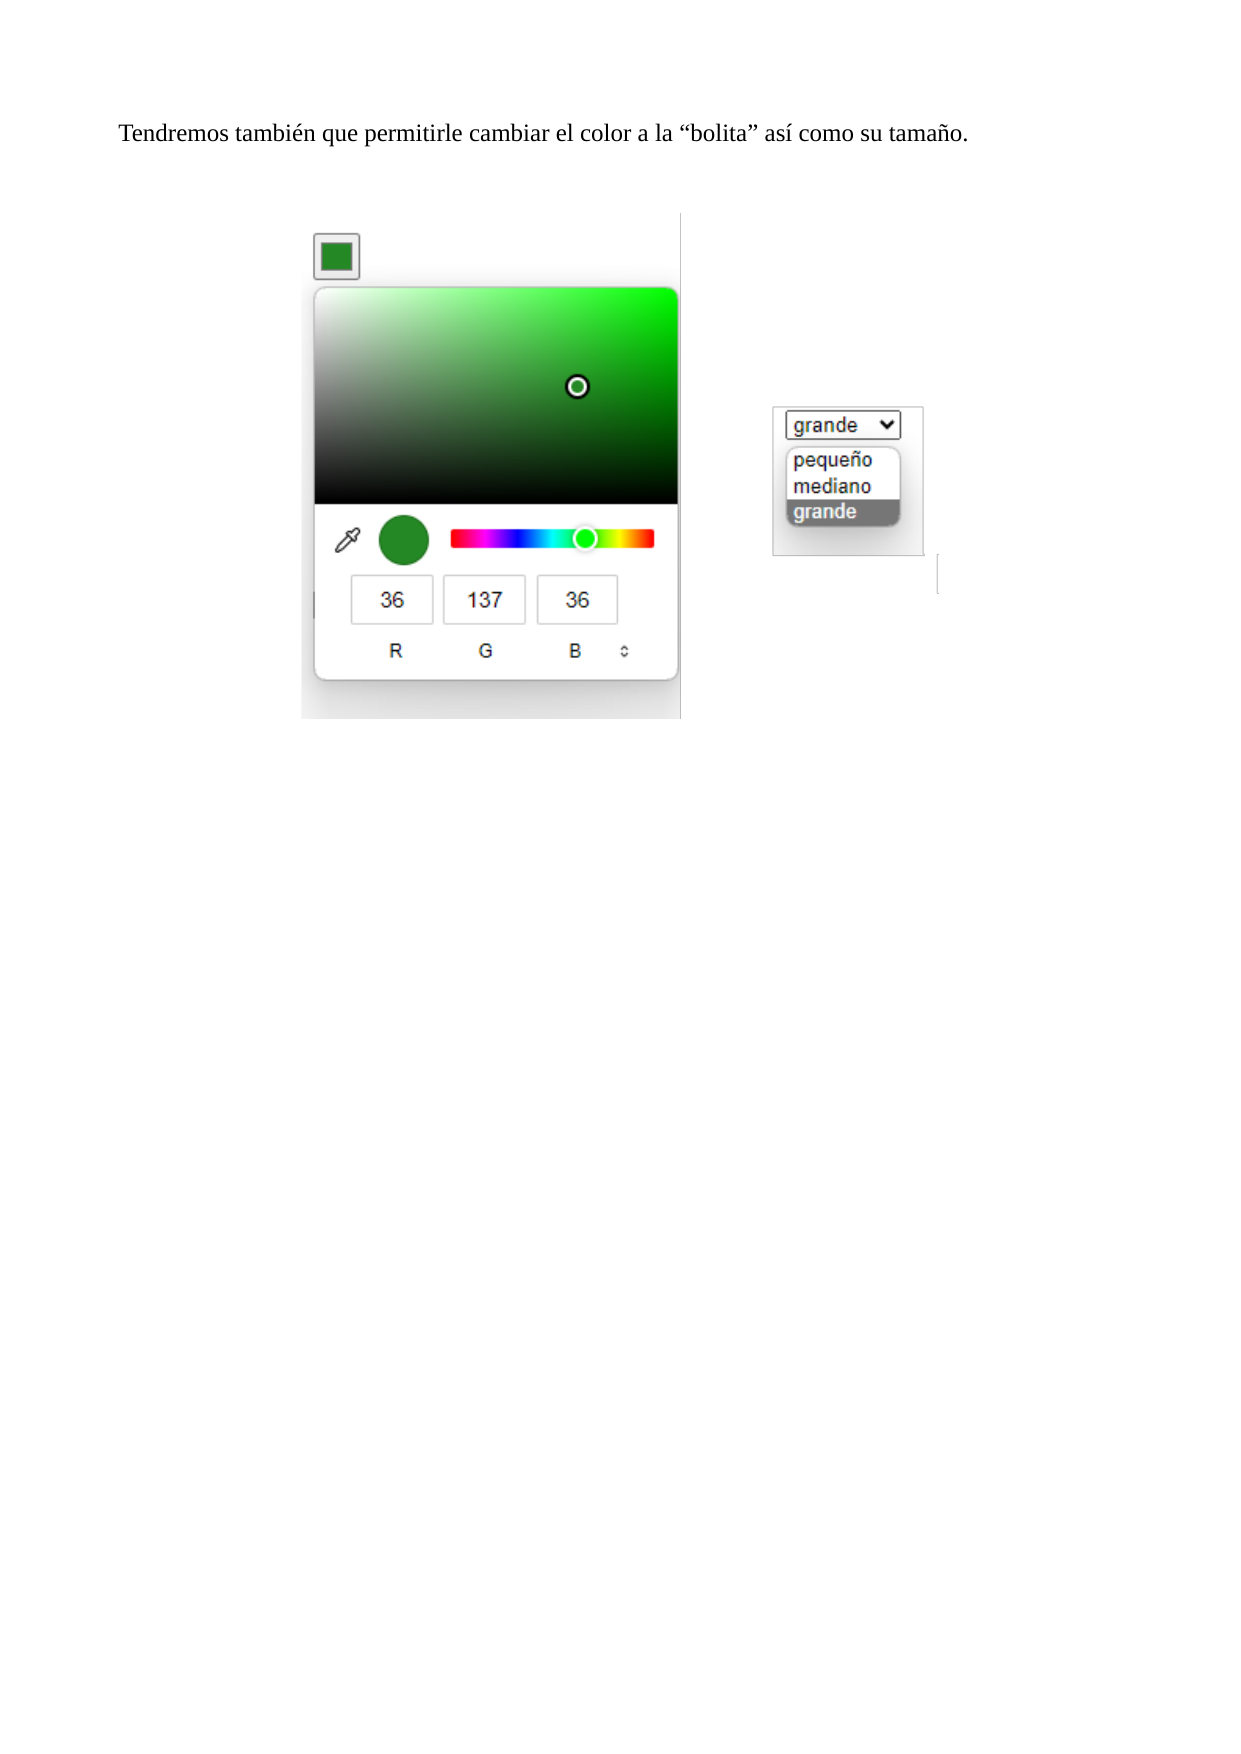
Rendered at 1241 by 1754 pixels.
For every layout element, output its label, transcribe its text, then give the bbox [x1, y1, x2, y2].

text Tendremos también que permitirle cambiar el color a la “bolita” así como su tamaño. [118, 118, 1122, 147]
picture [301, 213, 939, 719]
